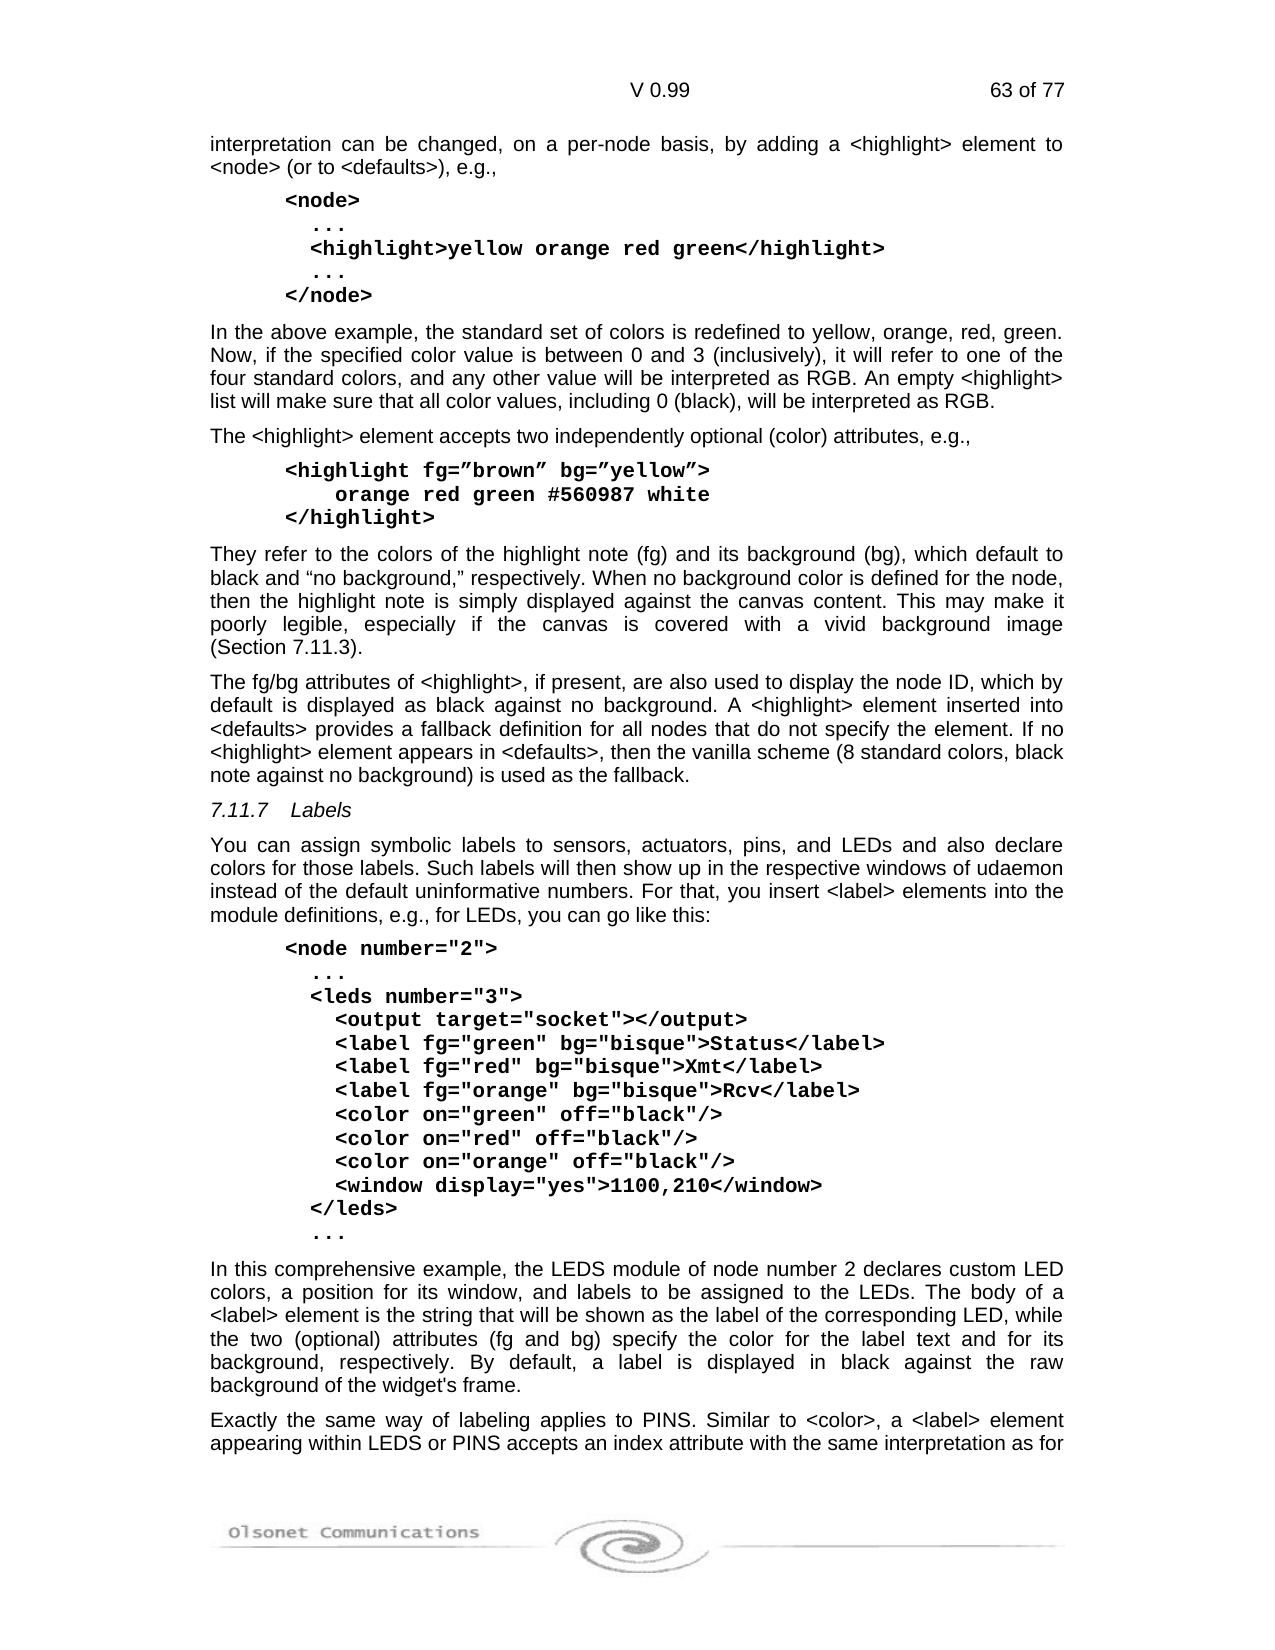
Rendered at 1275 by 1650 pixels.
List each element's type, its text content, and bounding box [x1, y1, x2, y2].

text <node> [210, 190, 1065, 214]
text <color on="red" off="black"/> [210, 1127, 1065, 1151]
text <highlight>yellow orange red green</highlight> [210, 238, 1065, 261]
text ... [210, 1222, 1065, 1246]
text </node> [210, 285, 1065, 309]
text <label fg="red" bg="bisque">Xmt</label> [210, 1057, 1065, 1080]
picture [210, 1504, 1065, 1596]
text ... [210, 214, 1065, 238]
text <label fg="green" bg="bisque">Status</label> [210, 1033, 1065, 1057]
text <label fg="orange" bg="bisque">Rcv</label> [210, 1080, 1065, 1104]
text </highlight> [210, 507, 1065, 531]
text </leds> [210, 1198, 1065, 1222]
subtitle Labels [210, 799, 1065, 822]
text In the above example, the standard set of colors is redefined to yellow, orange, red, green. Now, if the specified color value is between 0 and 3 (inclusively), it will refer to one of the four standard colors, and any other value will be interpreted as RGB. An empty <highlight> list will make sure that all color values, including 0 (black), will be interpreted as RGB. [210, 320, 1065, 413]
text They refer to the colors of the highlight note (fg) and its background (bg), which default to black and “no background,” respectively. When no background color is defined for the node, then the highlight note is simply displayed against the canvas content. This may make it poorly legible, especially if the canvas is covered with a vivid background image (Section 7.11.3). [210, 543, 1065, 659]
text <node number="2"> [210, 938, 1065, 962]
text <output target="socket"></output> [210, 1009, 1065, 1033]
text <color on="orange" off="black"/> [210, 1151, 1065, 1175]
text <window display="yes">1100,210</window> [210, 1175, 1065, 1198]
text ... [210, 962, 1065, 986]
text The fg/bg attributes of <highlight>, if present, are also used to display the node ID, which by default is displayed as black against no background. A <highlight> element inserted into <defaults> provides a fallback definition for all nodes that do not specify the element. If no <highlight> element appears in <defaults>, then the vanilla scheme (8 standard colors, black note against no background) is used as the fallback. [210, 671, 1065, 787]
text Exactly the same way of labeling applies to PINS. Similar to <color>, a <label> element appearing within LEDS or PINS accepts an index attribute with the same interpretation as for [210, 1409, 1065, 1455]
text You can assign symbolic labels to sensors, actuators, pins, and LEDs and also declare colors for those labels. Such labels will then show up in the respective windows of udaemon instead of the default uninformative numbers. For that, you insert <label> elements into the module definitions, e.g., for LEDs, you can go like this: [210, 834, 1065, 927]
text <color on="green" off="black"/> [210, 1104, 1065, 1127]
text interpretation can be changed, on a per-node basis, by adding a <highlight> element to <node> (or to <defaults>), e.g., [210, 132, 1065, 179]
text ... [210, 261, 1065, 285]
text <highlight fg=”brown” bg=”yellow”> [210, 460, 1065, 484]
text <leds number="3"> [210, 986, 1065, 1009]
text In this comprehensive example, the LEDS module of node number 2 declares custom LED colors, a position for its window, and labels to be assigned to the LEDs. The body of a <label> element is the string that will be shown as the label of the corresponding LED, while the two (optional) attributes (fg and bg) specify the color for the label text and for its background, respectively. By default, a label is displayed in black against the raw background of the widget's frame. [210, 1257, 1065, 1397]
text orange red green #560987 white [210, 484, 1065, 507]
text The <highlight> element accepts two independently optional (color) attributes, e.g., [210, 425, 1065, 448]
